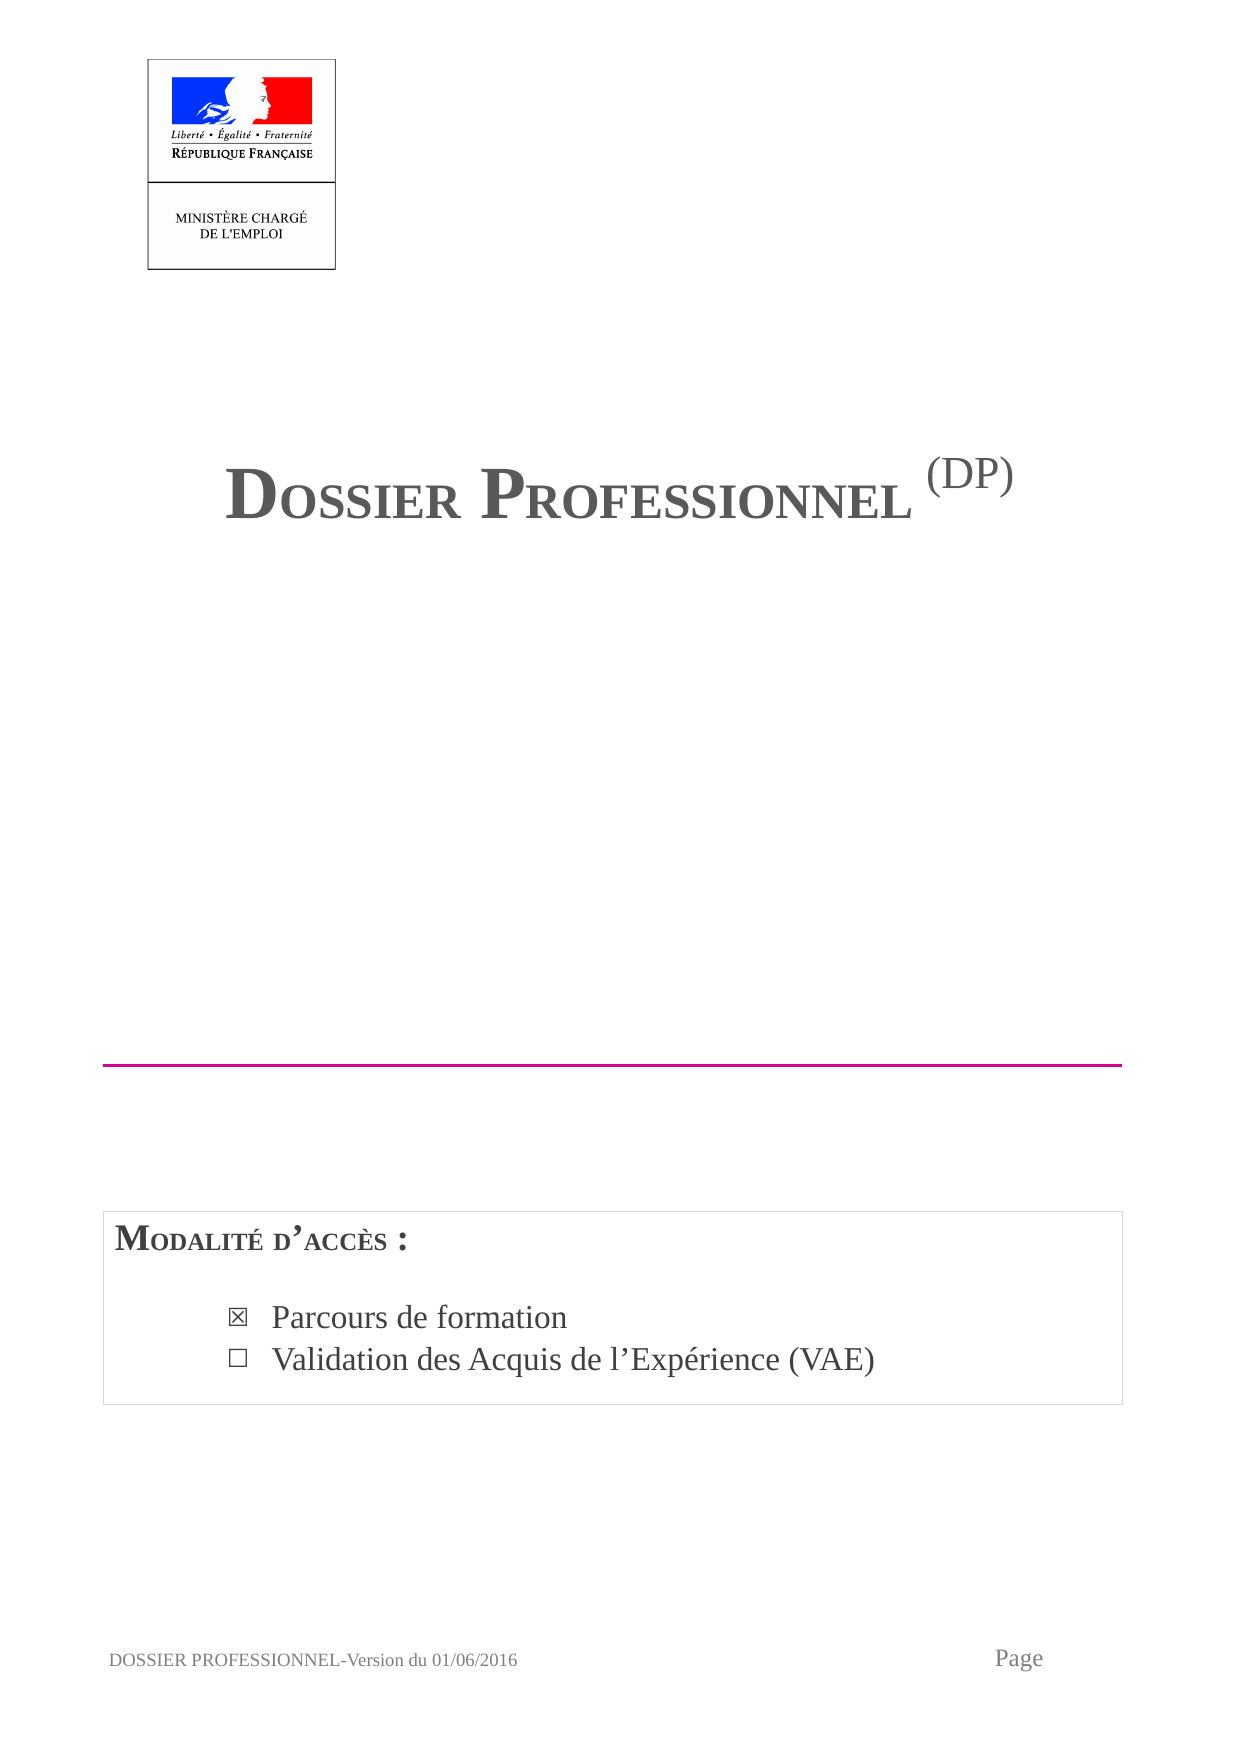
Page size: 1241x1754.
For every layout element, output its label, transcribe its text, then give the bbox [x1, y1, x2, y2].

table_cell ☒ [104, 1295, 260, 1336]
table_cell ☐ [104, 1336, 260, 1377]
table_cell [104, 1258, 1122, 1295]
table_cell [104, 1377, 1122, 1404]
table_cell Parcours de formation [260, 1295, 1122, 1336]
table_cell Modalité d’accès : [104, 1212, 1122, 1258]
picture [147, 59, 336, 270]
table_cell [103, 1067, 1122, 1211]
table_cell Validation des Acquis de l’Expérience (VAE) [260, 1336, 1122, 1377]
